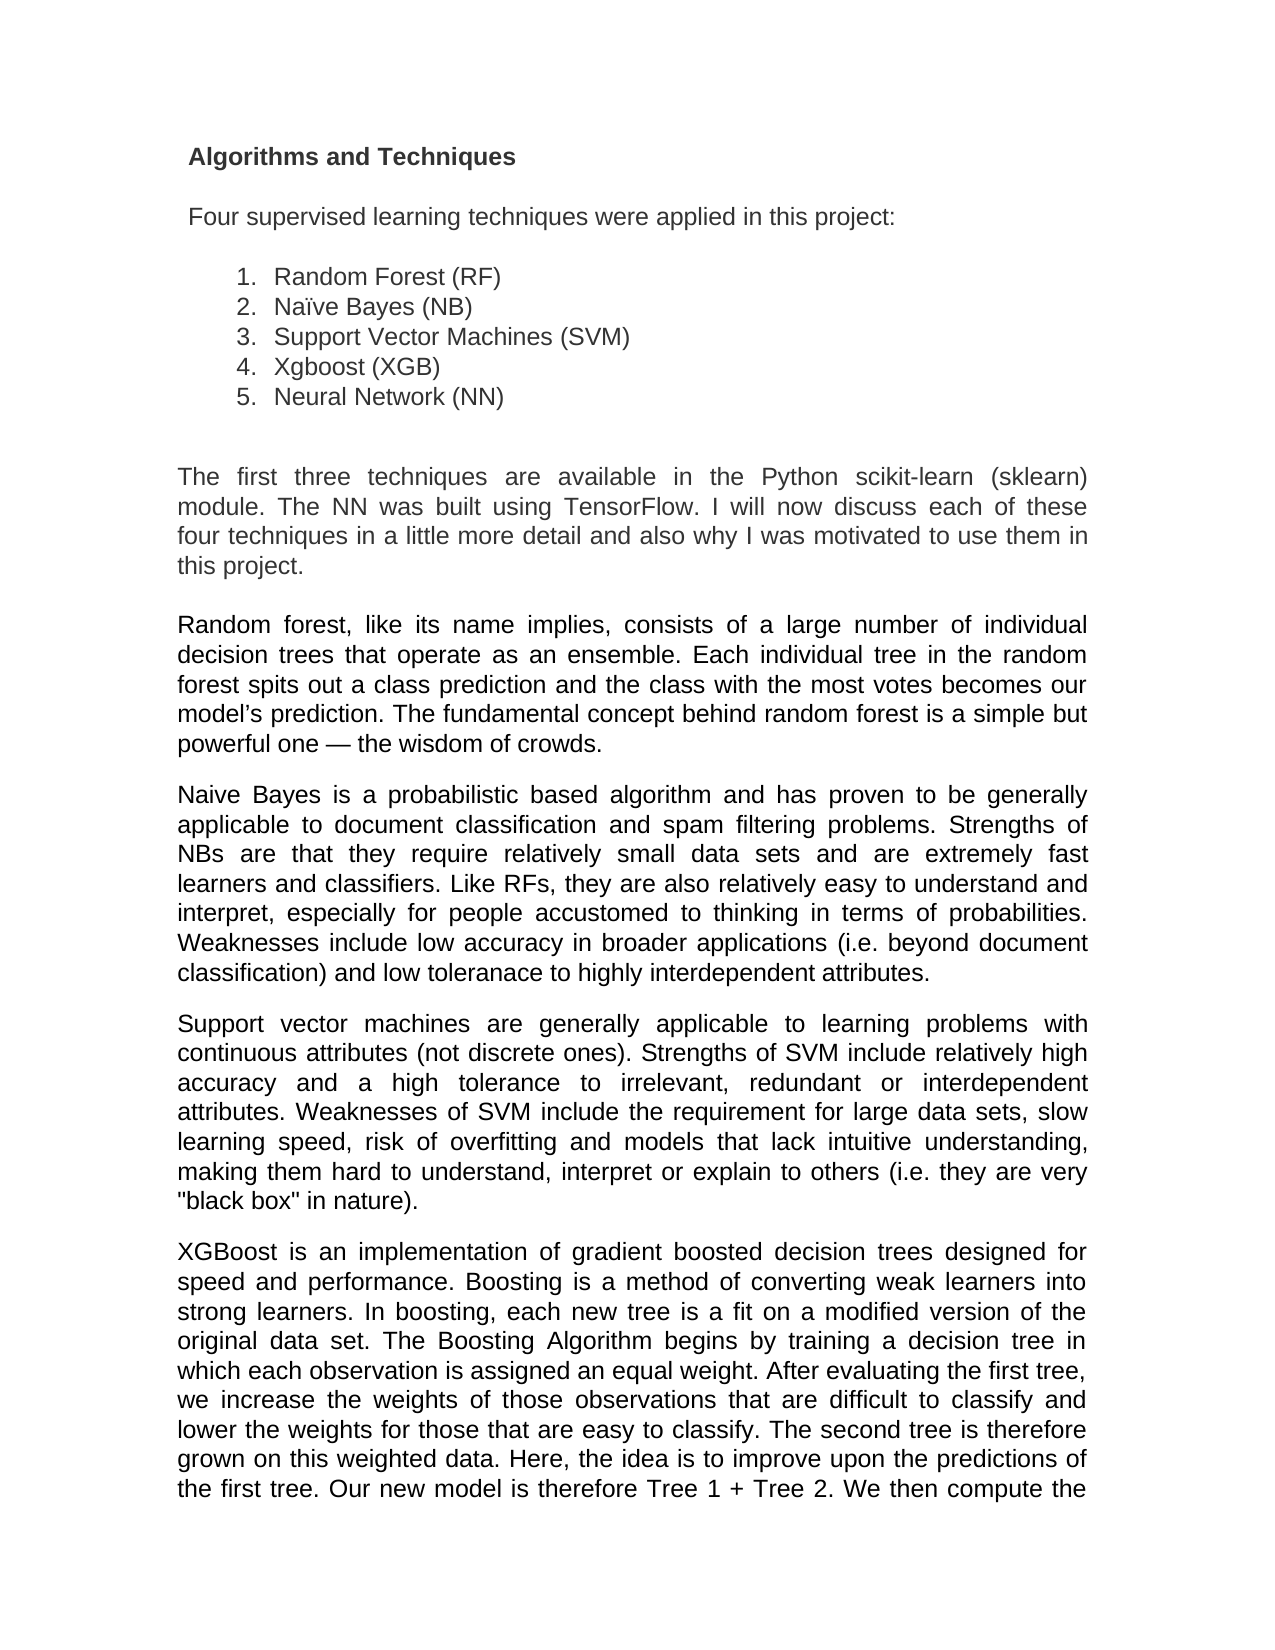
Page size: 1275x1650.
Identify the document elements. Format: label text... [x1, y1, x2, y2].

text Four supervised learning techniques were applied in this project: [188, 202, 1100, 231]
subtitle Algorithms and Techniques [188, 142, 1100, 170]
list Naïve Bayes (NB) [236, 292, 1100, 321]
text Support vector machines are generally applicable to learning problems with continuous attributes (not discrete ones). Strengths of SVM include relatively high accuracy and a high tolerance to irrelevant, redundant or interdependent attributes. Weaknesses of SVM include the requirement for large data sets, slow learning speed, risk of overfitting and models that lack intuitive understanding, making them hard to understand, interpret or explain to others (i.e. they are very "black box" in nature). [177, 1009, 1088, 1215]
text Naive Bayes is a probabilistic based algorithm and has proven to be generally applicable to document classification and spam filtering problems. Strengths of NBs are that they require relatively small data sets and are extremely fast learners and classifiers. Like RFs, they are also relatively easy to understand and interpret, especially for people accustomed to thinking in terms of probabilities. Weaknesses include low accuracy in broader applications (i.e. beyond document classification) and low toleranace to highly interdependent attributes. [177, 780, 1088, 986]
text Random forest, like its name implies, consists of a large number of individual decision trees that operate as an ensemble. Each individual tree in the random forest spits out a class prediction and the class with the most votes becomes our model’s prediction. The fundamental concept behind random forest is a simple but powerful one — the wisdom of crowds. [177, 611, 1088, 758]
text The first three techniques are available in the Python scikit-learn (sklearn) module. The NN was built using TensorFlow. I will now discuss each of these four techniques in a little more detail and also why I was motivated to use them in this project. [177, 462, 1088, 580]
list Xgboost (XGB) [236, 352, 1100, 381]
text XGBoost is an implementation of gradient boosted decision trees designed for speed and performance. Boosting is a method of converting weak learners into strong learners. In boosting, each new tree is a fit on a modified version of the original data set. The Boosting Algorithm begins by training a decision tree in which each observation is assigned an equal weight. After evaluating the first tree, we increase the weights of those observations that are difficult to classify and lower the weights for those that are easy to classify. The second tree is therefore grown on this weighted data. Here, the idea is to improve upon the predictions of the first tree. Our new model is therefore Tree 1 + Tree 2. We then compute the [177, 1237, 1088, 1503]
list Support Vector Machines (SVM) [236, 322, 1100, 351]
list Neural Network (NN) [236, 382, 1100, 411]
list Random Forest (RF) [236, 262, 1100, 291]
